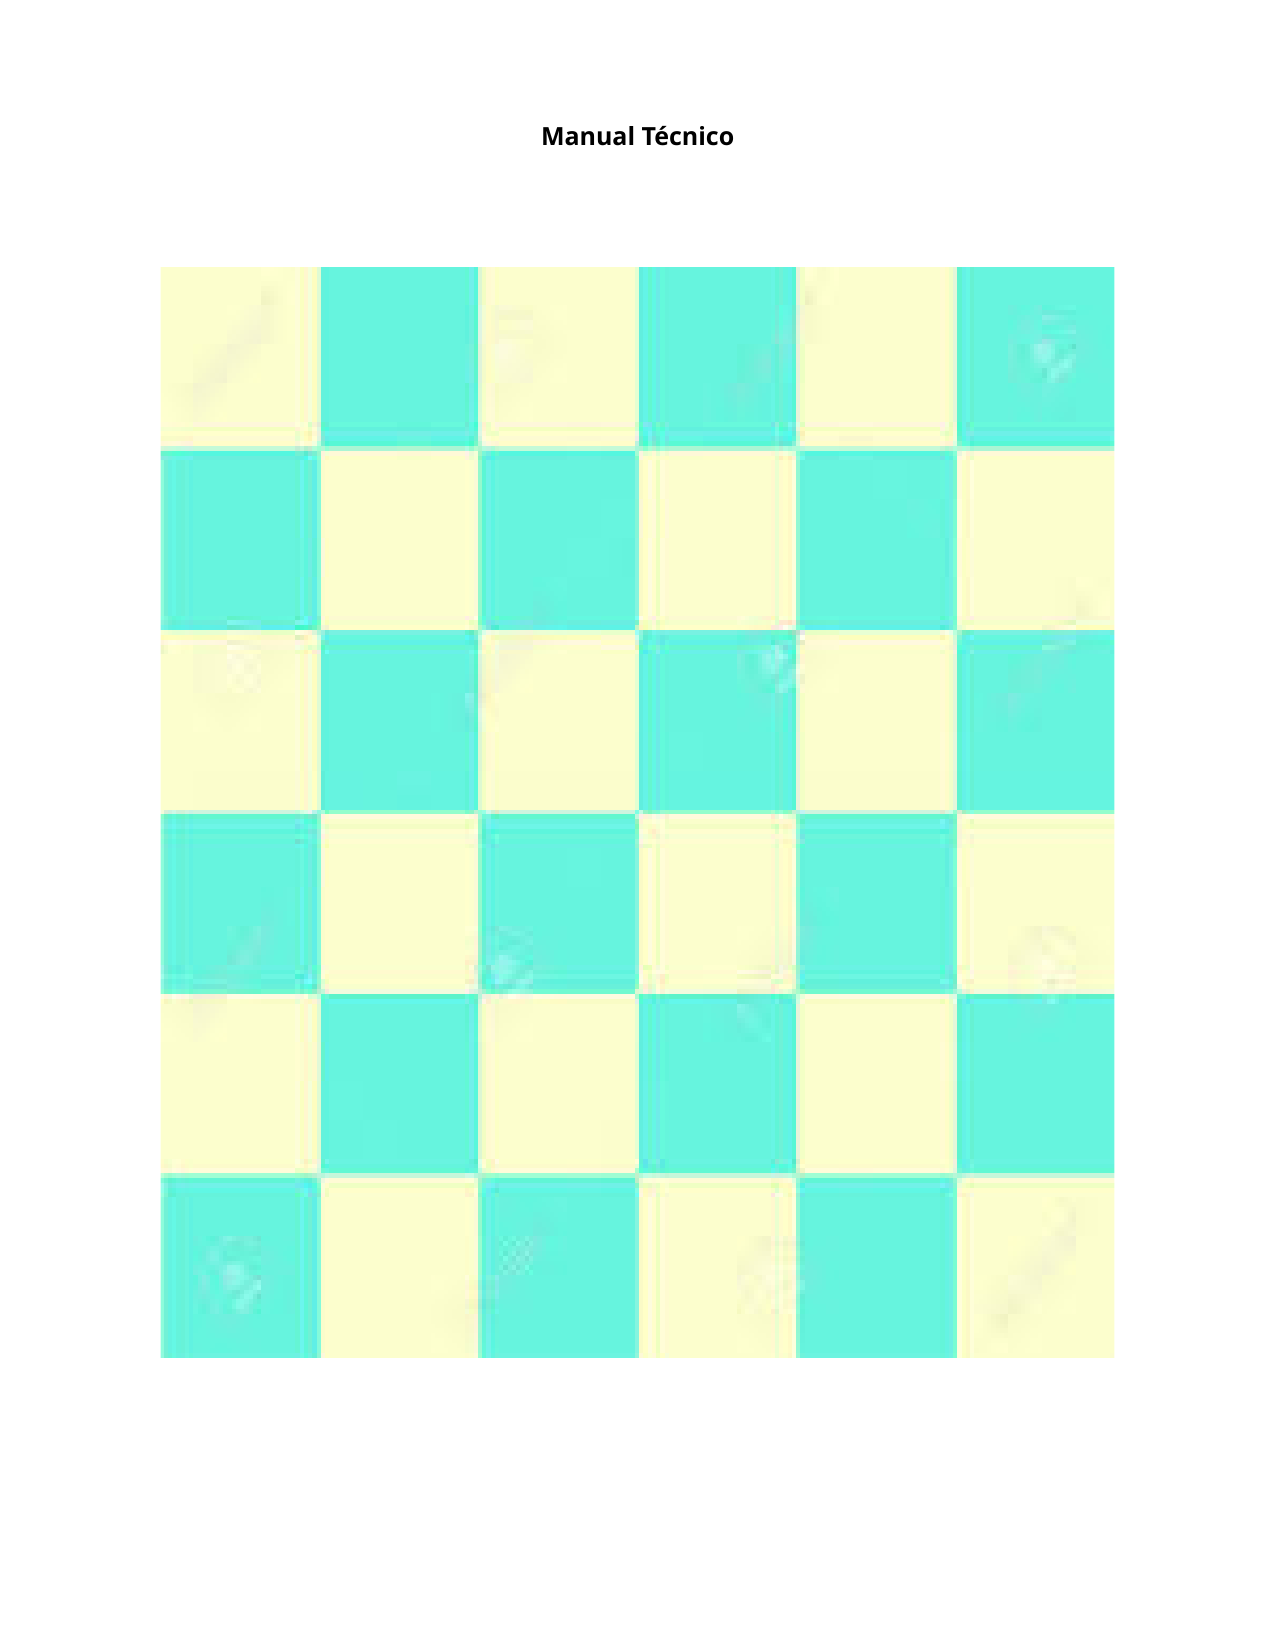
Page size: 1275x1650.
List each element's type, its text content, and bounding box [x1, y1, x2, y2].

picture [160, 267, 1115, 1358]
text Manual Técnico [118, 118, 1157, 152]
